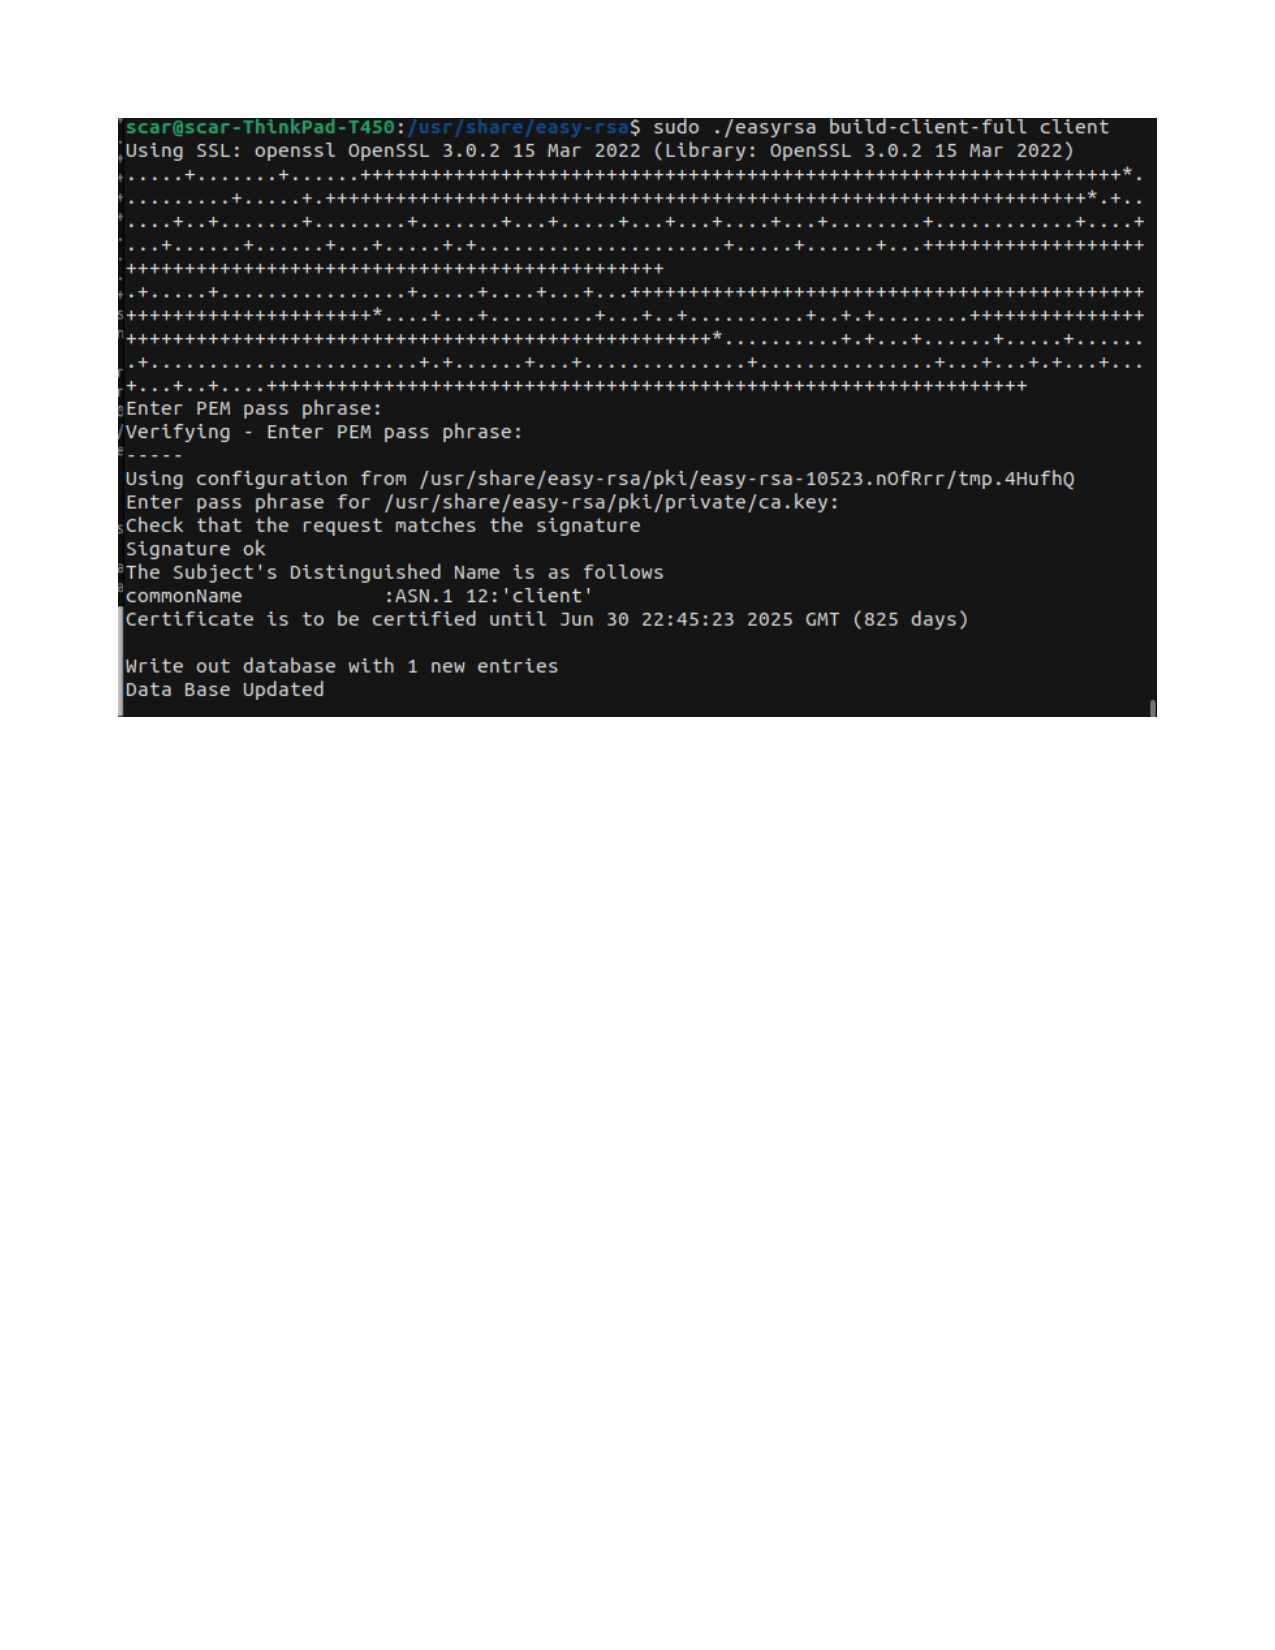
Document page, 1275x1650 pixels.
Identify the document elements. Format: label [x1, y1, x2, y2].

picture [118, 118, 1157, 717]
